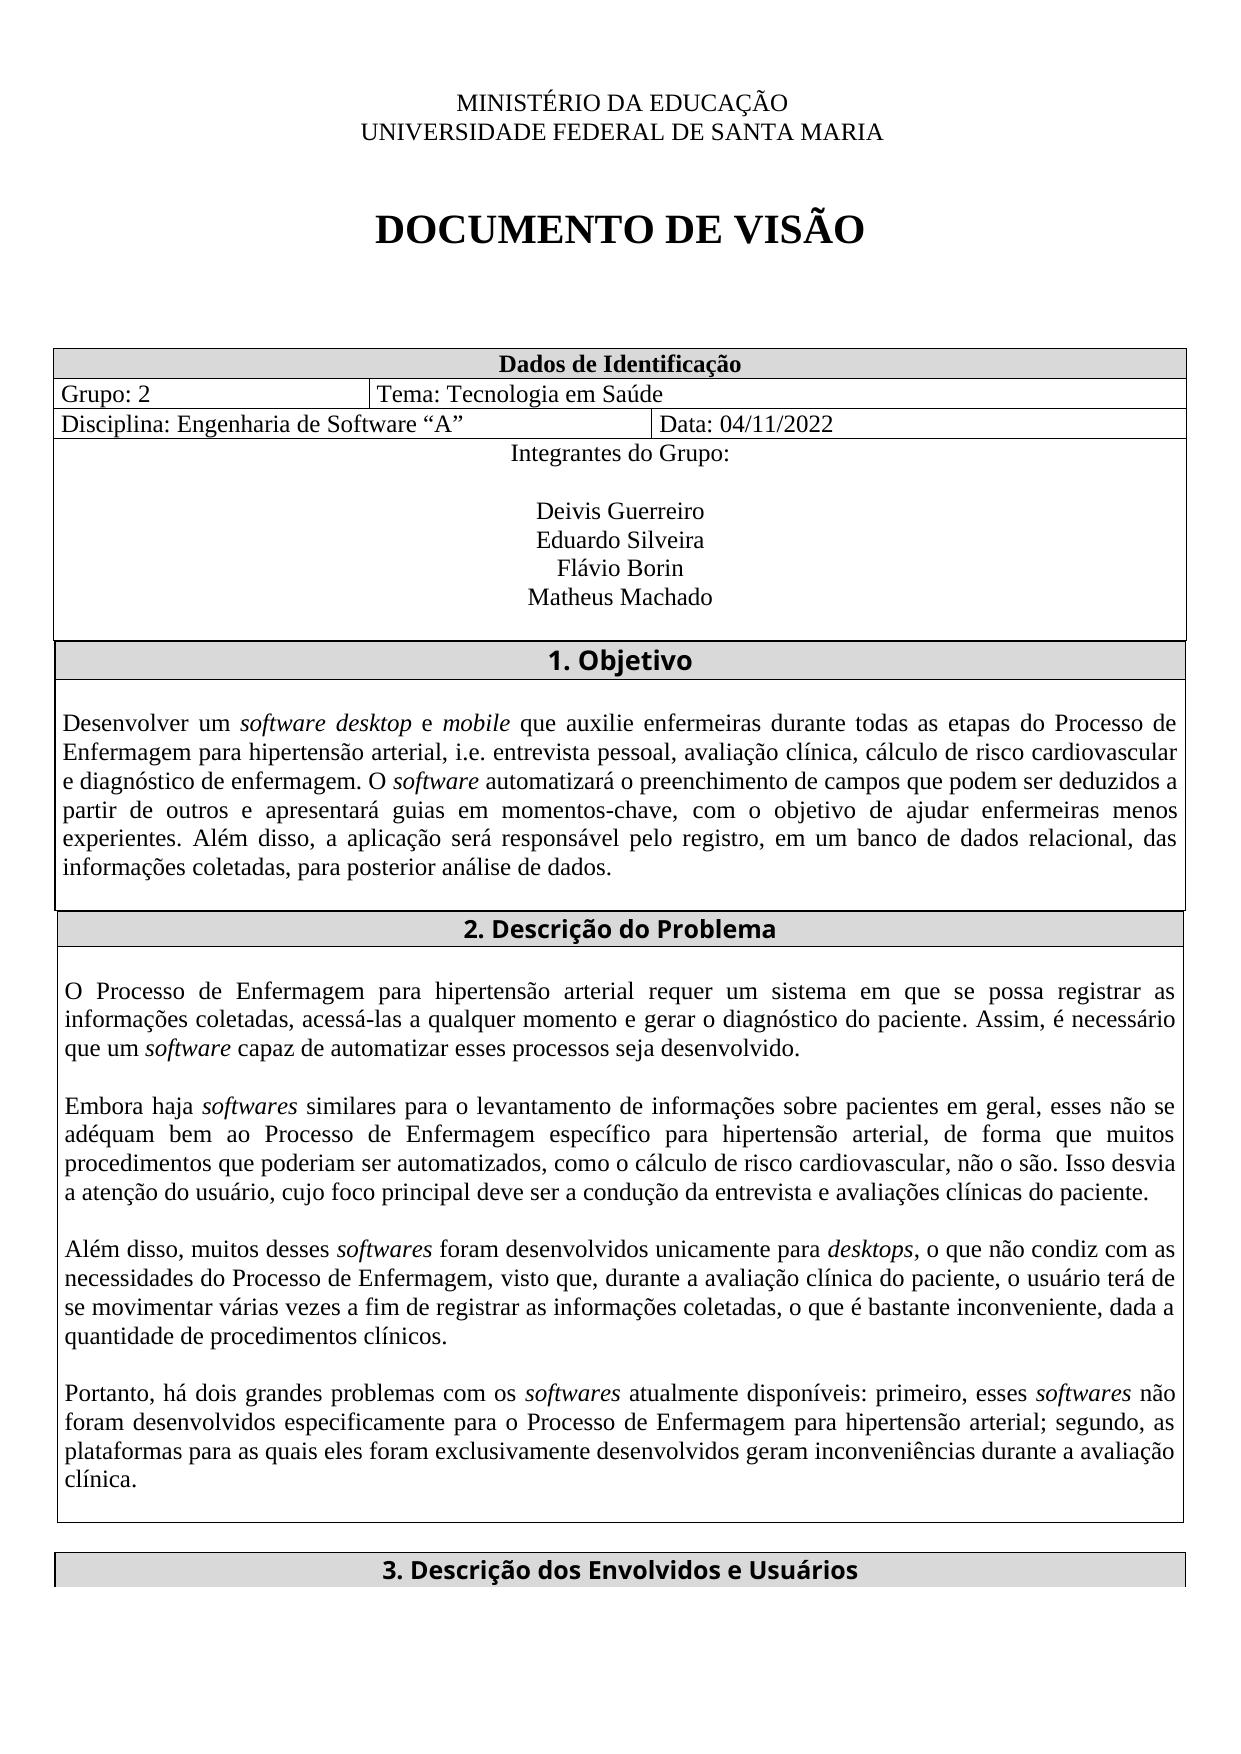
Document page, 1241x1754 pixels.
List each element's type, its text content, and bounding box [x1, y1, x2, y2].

table_cell Disciplina: Engenharia de Software “A” [54, 409, 651, 437]
table_header 2. Descrição do Problema [58, 912, 1183, 946]
text UNIVERSIDADE FEDERAL DE SANTA MARIA [281, 117, 963, 145]
table_cell Data: 04/11/2022 [652, 409, 1186, 437]
table_cell Integrantes do Grupo: Deivis Guerreiro Eduardo Silveira Flávio Borin Matheus Machado [54, 439, 1186, 640]
table_header 1. Objetivo [56, 642, 1185, 679]
table_header Dados de Identificação [54, 349, 1186, 378]
text DOCUMENTO DE VISÃO [118, 204, 1122, 252]
table_cell Desenvolver um software desktop e mobile que auxilie enfermeiras durante todas as etapas do Processo de Enfermagem para hipertensão arterial, i.e. entrevista pessoal, avaliação clínica, cálculo de risco cardiovascular e diagnóstico de enfermagem. O software automatizará o preenchimento de campos que podem ser deduzidos a partir de outros e apresentará guias em momentos-chave, com o objetivo de ajudar enfermeiras menos experientes. Além disso, a aplicação será responsável pelo registro, em um banco de dados relacional, das informações coletadas, para posterior análise de dados. [56, 680, 1185, 910]
text MINISTÉRIO DA EDUCAÇÃO [281, 88, 963, 117]
table_cell Tema: Tecnologia em Saúde [370, 379, 1186, 408]
table_cell O Processo de Enfermagem para hipertensão arterial requer um sistema em que se possa registrar as informações coletadas, acessá-las a qualquer momento e gerar o diagnóstico do paciente. Assim, é necessário que um software capaz de automatizar esses processos seja desenvolvido. Embora haja softwares similares para o levantamento de informações sobre pacientes em geral, esses não se adéquam bem ao Processo de Enfermagem específico para hipertensão arterial, de forma que muitos procedimentos que poderiam ser automatizados, como o cálculo de risco cardiovascular, não o são. Isso desvia a atenção do usuário, cujo foco principal deve ser a condução da entrevista e avaliações clínicas do paciente. Além disso, muitos desses softwares foram desenvolvidos unicamente para desktops, o que não condiz com as necessidades do Processo de Enfermagem, visto que, durante a avaliação clínica do paciente, o usuário terá de se movimentar várias vezes a fim de registrar as informações coletadas, o que é bastante inconveniente, dada a quantidade de procedimentos clínicos. Portanto, há dois grandes problemas com os softwares atualmente disponíveis: primeiro, esses softwares não foram desenvolvidos especificamente para o Processo de Enfermagem para hipertensão arterial; segundo, as plataformas para as quais eles foram exclusivamente desenvolvidos geram inconveniências durante a avaliação clínica. [58, 947, 1183, 1522]
table_header 3. Descrição dos Envolvidos e Usuários [56, 1553, 1185, 1587]
table_cell Grupo: 2 [54, 379, 369, 408]
